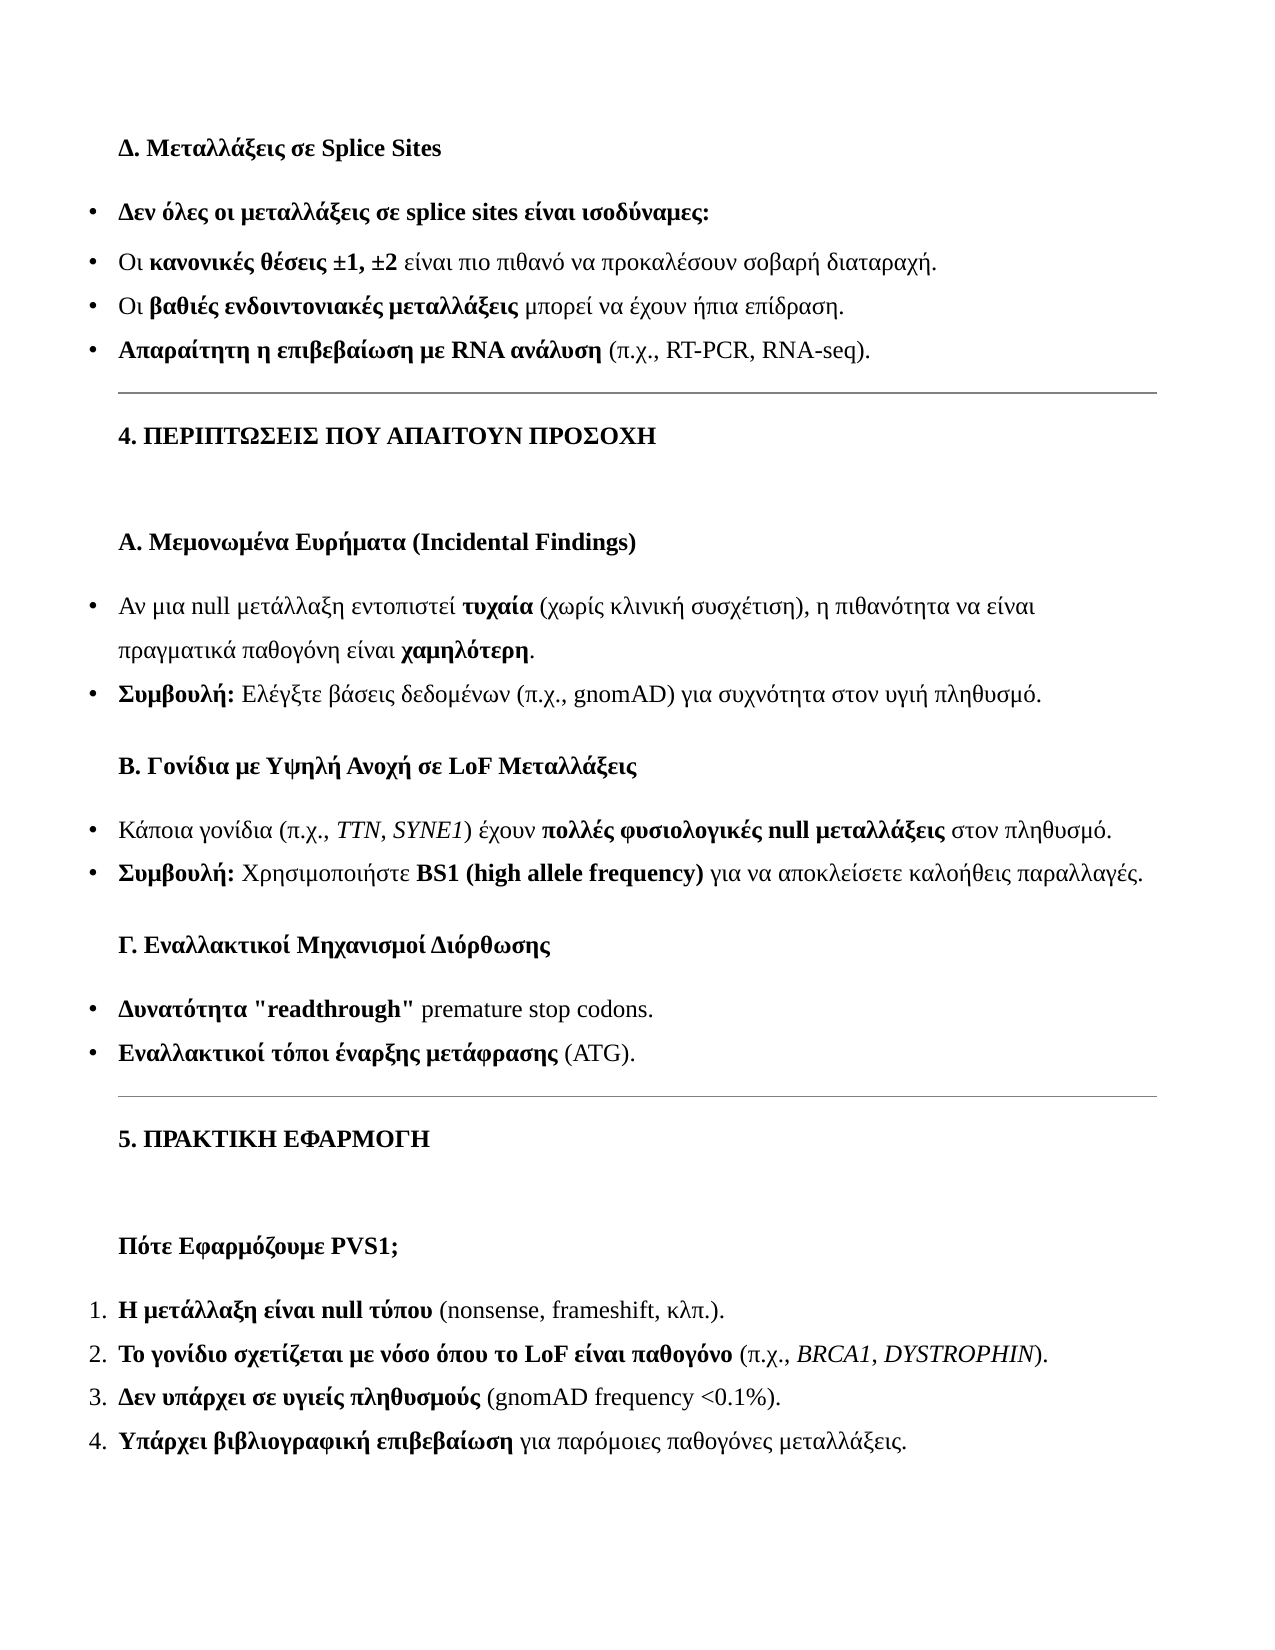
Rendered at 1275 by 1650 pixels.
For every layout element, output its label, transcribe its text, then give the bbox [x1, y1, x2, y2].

list Απαραίτητη η επιβεβαίωση με RNA ανάλυση (π.χ., RT-PCR, RNA-seq). [118, 320, 1157, 363]
subtitle Β. Γονίδια με Υψηλή Ανοχή σε LoF Μεταλλάξεις [118, 736, 1157, 779]
subtitle Γ. Εναλλακτικοί Μηχανισμοί Διόρθωσης [118, 915, 1157, 959]
list Κάποια γονίδια (π.χ., TTN, SYNE1) έχουν πολλές φυσιολογικές null μεταλλάξεις στον πληθυσμό. [118, 800, 1157, 843]
list Δεν υπάρχει σε υγιείς πληθυσμούς (gnomAD frequency <0.1%). [118, 1367, 1157, 1411]
list Οι βαθιές ενδοιντονιακές μεταλλάξεις μπορεί να έχουν ήπια επίδραση. [118, 276, 1157, 320]
subtitle Δ. Μεταλλάξεις σε Splice Sites [118, 118, 1157, 162]
list Συμβουλή: Χρησιμοποιήστε BS1 (high allele frequency) για να αποκλείσετε καλοήθεις παραλλαγές. [118, 843, 1157, 887]
list Οι κανονικές θέσεις ±1, ±2 είναι πιο πιθανό να προκαλέσουν σοβαρή διαταραχή. [118, 232, 1157, 276]
list Δυνατότητα "readthrough" premature stop codons. [118, 979, 1157, 1023]
list Το γονίδιο σχετίζεται με νόσο όπου το LoF είναι παθογόνο (π.χ., BRCA1, DYSTROPHIN). [118, 1324, 1157, 1367]
list Η μετάλλαξη είναι null τύπου (nonsense, frameshift, κλπ.). [118, 1280, 1157, 1324]
list Εναλλακτικοί τόποι έναρξης μετάφρασης (ATG). [118, 1023, 1157, 1067]
list Αν μια null μετάλλαξη εντοπιστεί τυχαία (χωρίς κλινική συσχέτιση), η πιθανότητα να είναι πραγματικά παθογόνη είναι χαμηλότερη. [118, 576, 1157, 664]
list Δεν όλες οι μεταλλάξεις σε splice sites είναι ισοδύναμες: [118, 182, 1157, 226]
subtitle Α. Μεμονωμένα Ευρήματα (Incidental Findings) [118, 512, 1157, 556]
list Συμβουλή: Ελέγξτε βάσεις δεδομένων (π.χ., gnomAD) για συχνότητα στον υγιή πληθυσμό. [118, 664, 1157, 708]
subtitle 5. ΠΡΑΚΤΙΚΗ ΕΦΑΡΜΟΓΗ [118, 1124, 1157, 1153]
subtitle 4. ΠΕΡΙΠΤΩΣΕΙΣ ΠΟΥ ΑΠΑΙΤΟΥΝ ΠΡΟΣΟΧΗ [118, 421, 1157, 449]
list Υπάρχει βιβλιογραφική επιβεβαίωση για παρόμοιες παθογόνες μεταλλάξεις. [118, 1411, 1157, 1455]
subtitle Πότε Εφαρμόζουμε PVS1; [118, 1216, 1157, 1259]
